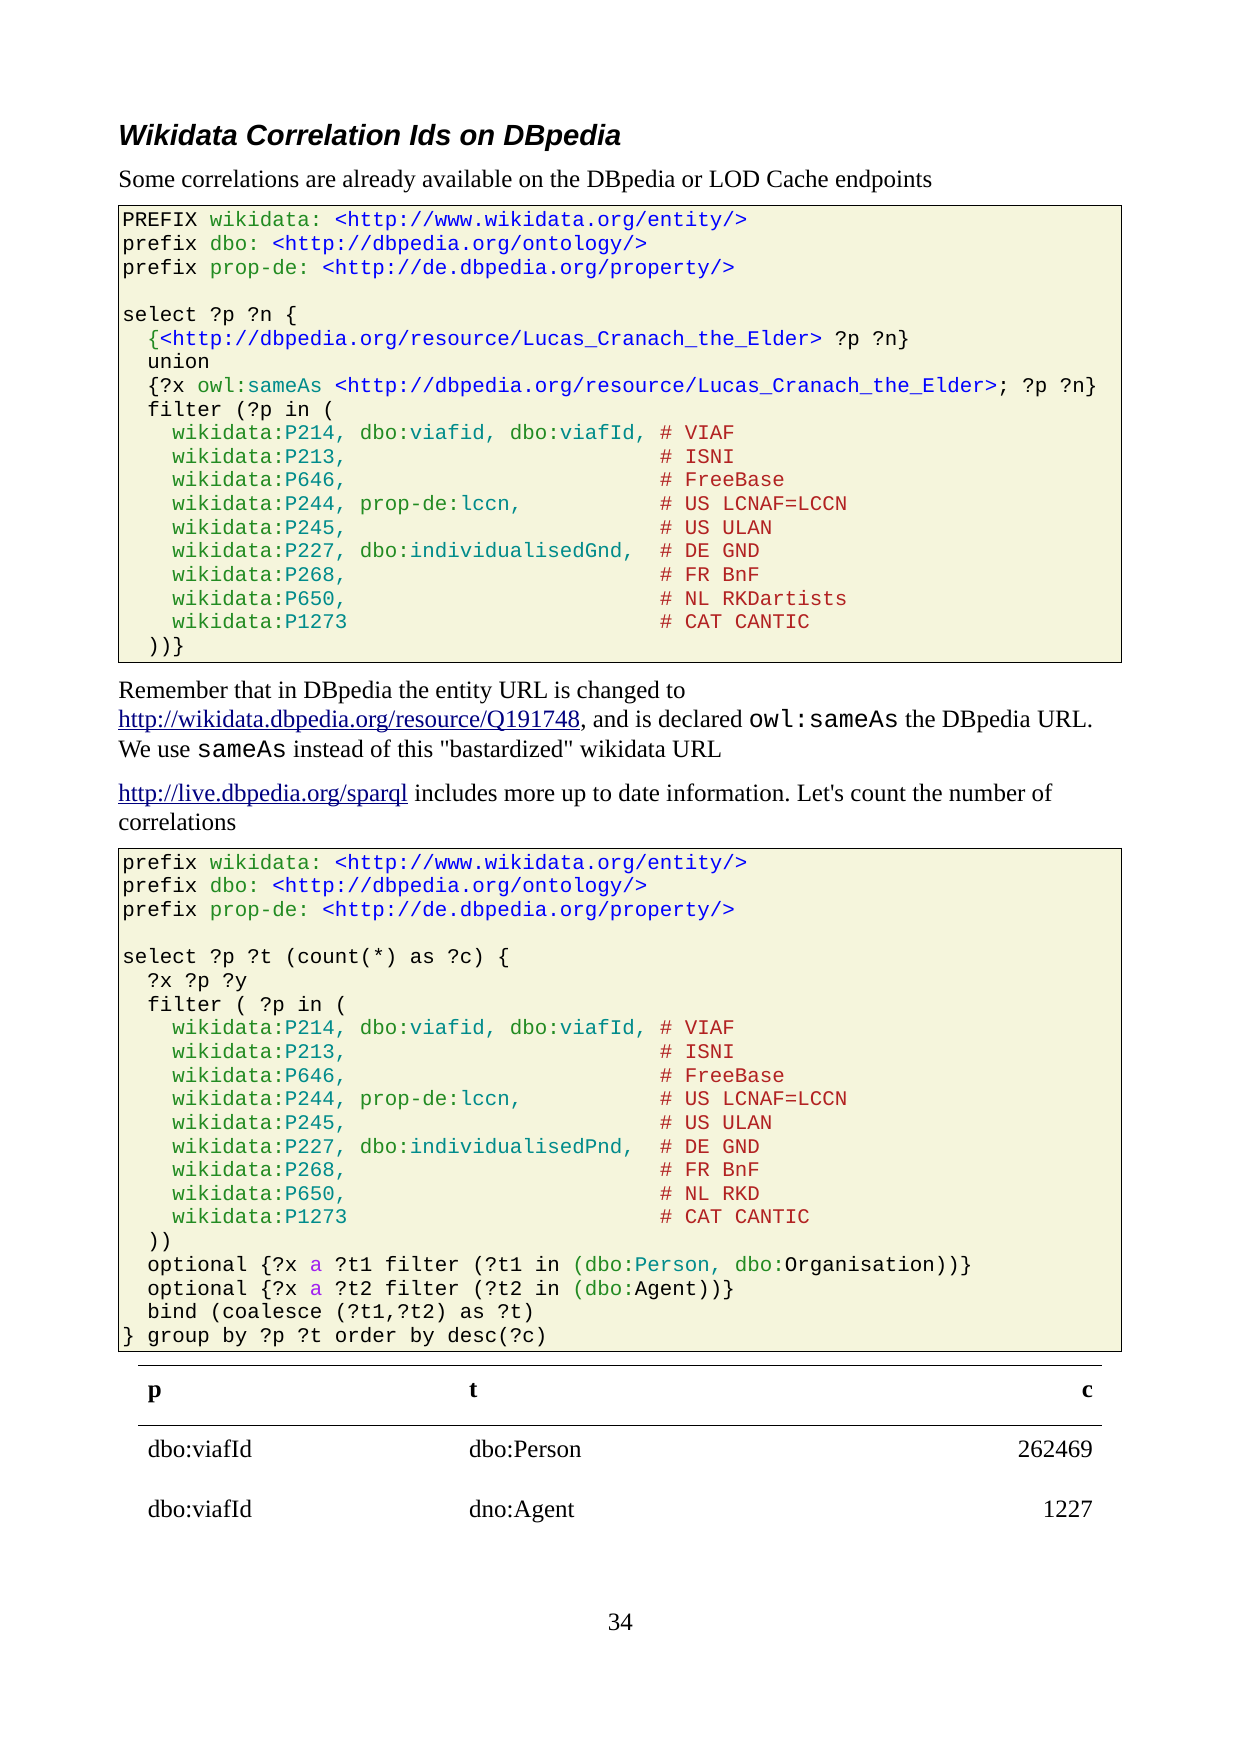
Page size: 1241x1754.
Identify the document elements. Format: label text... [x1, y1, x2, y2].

text Remember that in DBpedia the entity URL is changed to http://wikidata.dbpedia.org/resource/Q191748, and is declared owl:sameAs the DBpedia URL. We use sameAs instead of this "bastardized" wikidata URL [118, 675, 1122, 765]
text prefix wikidata: <http://www.wikidata.org/entity/> [119, 849, 1121, 872]
text union [119, 347, 1121, 371]
text optional {?x a ?t1 filter (?t1 in (dbo:Person, dbo:Organisation))} [119, 1250, 1121, 1273]
table_cell dbo:viafId [138, 1426, 459, 1485]
text wikidata:P1273 # CAT CANTIC [119, 1203, 1121, 1226]
text wikidata:P214, dbo:viafid, dbo:viafId, # VIAF [119, 1013, 1121, 1037]
text {?x owl:sameAs <http://dbpedia.org/resource/Lucas_Cranach_the_Elder>; ?p ?n} [119, 371, 1121, 394]
text filter ( ?p in ( [119, 990, 1121, 1013]
subtitle Wikidata Correlation Ids on DBpedia [118, 118, 1122, 152]
text Some correlations are already available on the DBpedia or LOD Cache endpoints [118, 164, 1122, 193]
text wikidata:P213, # ISNI [119, 442, 1121, 466]
text wikidata:P268, # FR BnF [119, 1155, 1121, 1179]
text select ?p ?t (count(*) as ?c) { [119, 942, 1121, 966]
text prefix dbo: <http://dbpedia.org/ontology/> [119, 872, 1121, 895]
text wikidata:P650, # NL RKDartists [119, 584, 1121, 607]
text wikidata:P646, # FreeBase [119, 1061, 1121, 1084]
text wikidata:P650, # NL RKD [119, 1179, 1121, 1203]
text wikidata:P245, # US ULAN [119, 513, 1121, 536]
text wikidata:P245, # US ULAN [119, 1108, 1121, 1132]
text ?x ?p ?y [119, 966, 1121, 990]
table_header c [781, 1366, 1102, 1425]
text wikidata:P214, dbo:viafid, dbo:viafId, # VIAF [119, 418, 1121, 442]
text wikidata:P227, dbo:individualisedPnd, # DE GND [119, 1132, 1121, 1155]
text filter (?p in ( [119, 394, 1121, 418]
table_cell dbo:Person [460, 1426, 781, 1485]
table_header p [138, 1366, 459, 1425]
text wikidata:P268, # FR BnF [119, 560, 1121, 584]
text wikidata:P244, prop-de:lccn, # US LCNAF=LCCN [119, 489, 1121, 513]
text wikidata:P227, dbo:individualisedGnd, # DE GND [119, 536, 1121, 560]
text http://live.dbpedia.org/sparql includes more up to date information. Let's count the number of correlations [118, 778, 1122, 835]
table_cell 262469 [781, 1426, 1102, 1485]
text wikidata:P646, # FreeBase [119, 466, 1121, 489]
text prefix dbo: <http://dbpedia.org/ontology/> [119, 229, 1121, 253]
text wikidata:P213, # ISNI [119, 1037, 1121, 1061]
text optional {?x a ?t2 filter (?t2 in (dbo:Agent))} [119, 1273, 1121, 1297]
text ))} [119, 631, 1121, 662]
text } group by ?p ?t order by desc(?c) [119, 1321, 1121, 1351]
text prefix prop-de: <http://de.dbpedia.org/property/> [119, 895, 1121, 919]
text wikidata:P1273 # CAT CANTIC [119, 607, 1121, 631]
text {<http://dbpedia.org/resource/Lucas_Cranach_the_Elder> ?p ?n} [119, 324, 1121, 347]
table_cell 1227 [781, 1485, 1102, 1545]
text wikidata:P244, prop-de:lccn, # US LCNAF=LCCN [119, 1084, 1121, 1108]
table_cell dbo:viafId [138, 1485, 459, 1545]
table_header t [460, 1366, 781, 1425]
text bind (coalesce (?t1,?t2) as ?t) [119, 1297, 1121, 1321]
text select ?p ?n { [119, 300, 1121, 324]
table_cell dno:Agent [460, 1485, 781, 1545]
text prefix prop-de: <http://de.dbpedia.org/property/> [119, 253, 1121, 276]
text PREFIX wikidata: <http://www.wikidata.org/entity/> [119, 206, 1121, 229]
text )) [119, 1226, 1121, 1250]
